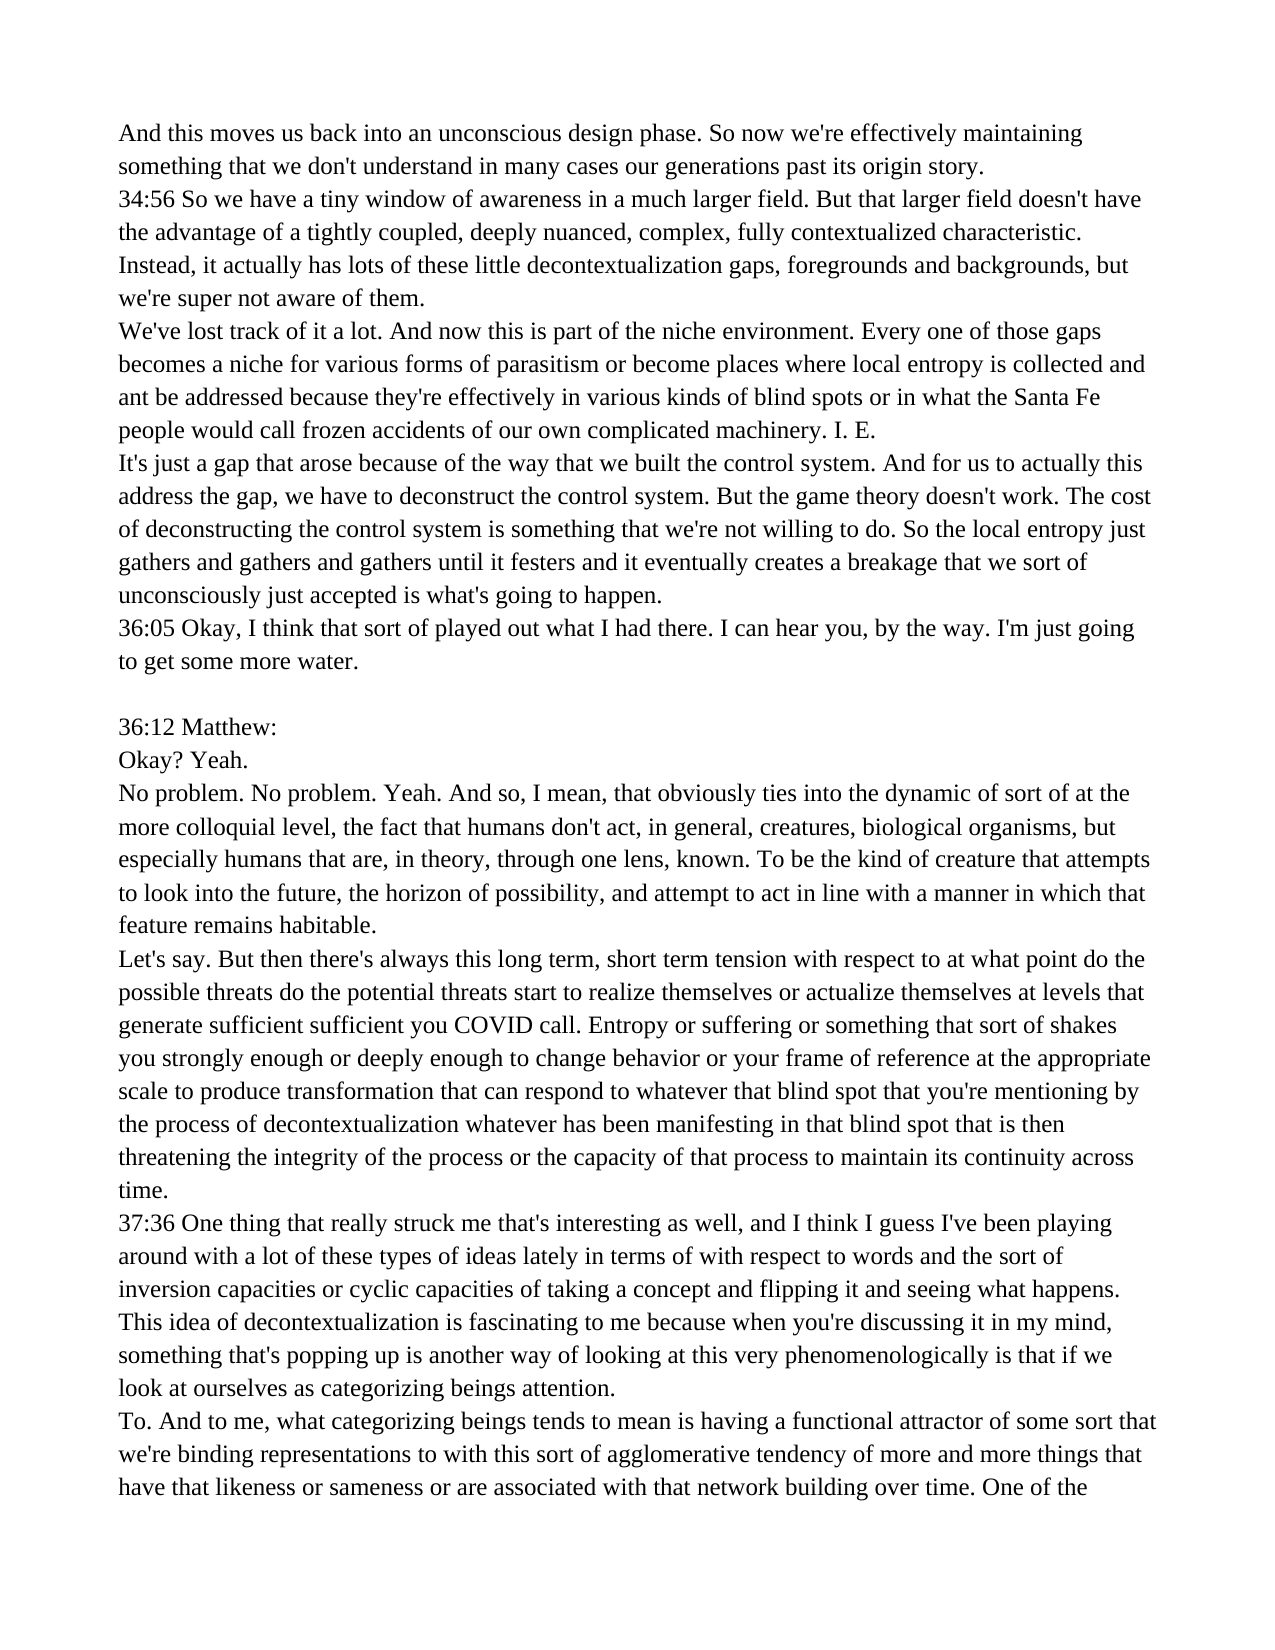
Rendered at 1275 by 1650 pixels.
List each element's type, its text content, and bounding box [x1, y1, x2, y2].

text No problem. No problem. Yeah. And so, I mean, that obviously ties into the dynamic of sort of at the more colloquial level, the fact that humans don't act, in general, creatures, biological organisms, but especially humans that are, in theory, through one lens, known. To be the kind of creature that attempts to look into the future, the horizon of possibility, and attempt to act in line with a manner in which that feature remains habitable. [118, 778, 1157, 939]
text And this moves us back into an unconscious design phase. So now we're effectively maintaining something that we don't understand in many cases our generations past its origin story. [118, 118, 1157, 180]
text 37:36 One thing that really struck me that's interesting as well, and I think I guess I've been playing around with a lot of these types of ideas lately in terms of with respect to words and the sort of inversion capacities or cyclic capacities of taking a concept and flipping it and seeing what happens. This idea of decontextualization is fascinating to me because when you're discussing it in my mind, something that's popping up is another way of looking at this very phenomenologically is that if we look at ourselves as categorizing beings attention. [118, 1208, 1157, 1402]
text 34:56 So we have a tiny window of awareness in a much larger field. But that larger field doesn't have the advantage of a tightly coupled, deeply nuanced, complex, fully contextualized characteristic. Instead, it actually has lots of these little decontextualization gaps, foregrounds and backgrounds, but we're super not aware of them. [118, 184, 1157, 312]
text Let's say. But then there's always this long term, short term tension with respect to at what point do the possible threats do the potential threats start to realize themselves or actualize themselves at levels that generate sufficient sufficient you COVID call. Entropy or suffering or something that sort of shakes you strongly enough or deeply enough to change behavior or your frame of reference at the appropriate scale to produce transformation that can respond to whatever that blind spot that you're mentioning by the process of decontextualization whatever has been manifesting in that blind spot that is then threatening the integrity of the process or the capacity of that process to maintain its continuity across time. [118, 944, 1157, 1203]
text Okay? Yeah. [118, 746, 1157, 774]
text We've lost track of it a lot. And now this is part of the niche environment. Every one of those gaps becomes a niche for various forms of parasitism or become places where local entropy is collected and ant be addressed because they're effectively in various kinds of blind spots or in what the Santa Fe people would call frozen accidents of our own complicated machinery. I. E. [118, 316, 1157, 444]
text 36:05 Okay, I think that sort of played out what I had there. I can hear you, by the way. I'm just going to get some more water. [118, 613, 1157, 675]
text It's just a gap that arose because of the way that we built the control system. And for us to actually this address the gap, we have to deconstruct the control system. But the game theory doesn't work. The cost of deconstructing the control system is something that we're not willing to do. So the local entropy just gathers and gathers and gathers until it festers and it eventually creates a breakage that we sort of unconsciously just accepted is what's going to happen. [118, 448, 1157, 609]
text To. And to me, what categorizing beings tends to mean is having a functional attractor of some sort that we're binding representations to with this sort of agglomerative tendency of more and more things that have that likeness or sameness or are associated with that network building over time. One of the [118, 1406, 1157, 1501]
text 36:12 Matthew: [118, 712, 1157, 741]
